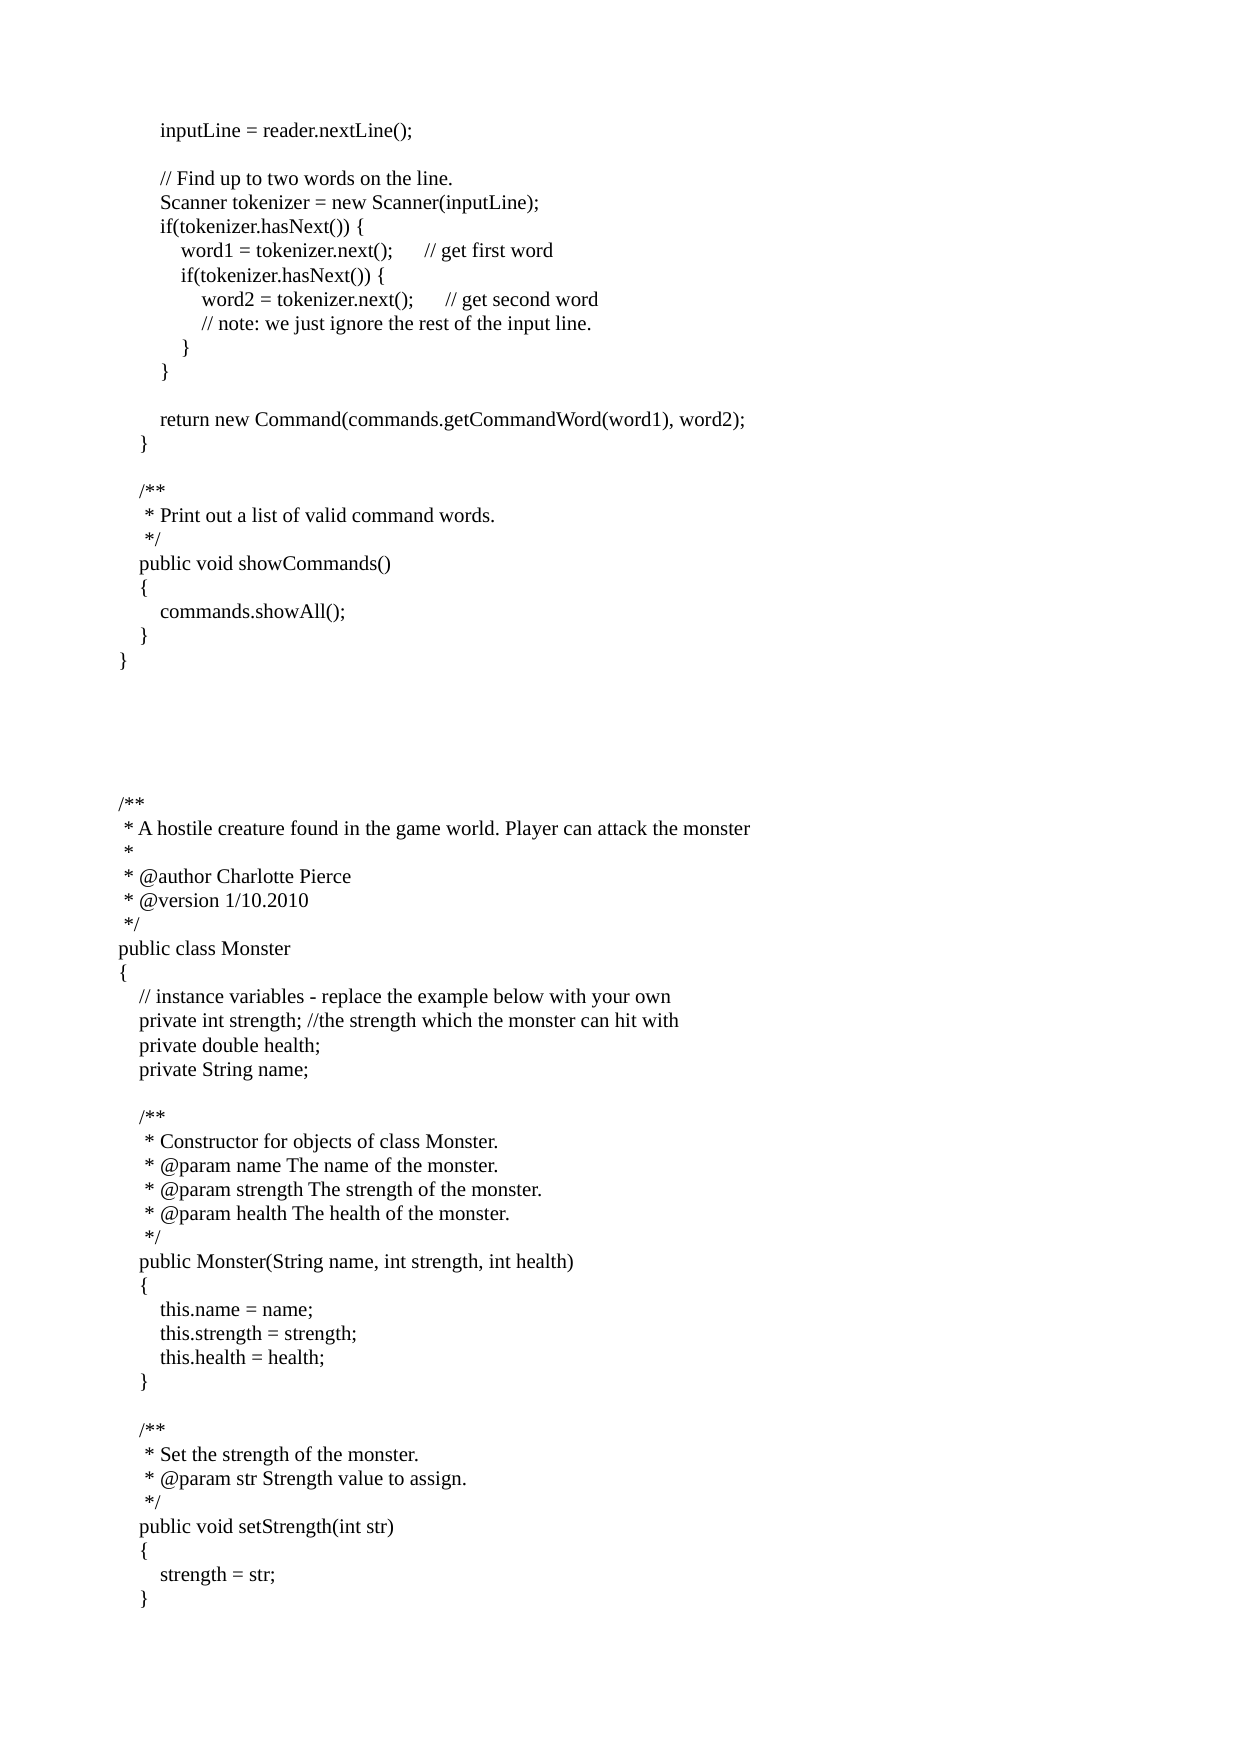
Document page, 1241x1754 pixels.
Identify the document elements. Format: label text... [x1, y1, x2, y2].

text inputLine = reader.nextLine(); [118, 118, 1122, 142]
text public void showCommands() [118, 551, 1122, 575]
text /** [118, 792, 1122, 816]
text { [118, 575, 1122, 599]
text /** [118, 479, 1122, 503]
text if(tokenizer.hasNext()) { [118, 214, 1122, 238]
text public Monster(String name, int strength, int health) [118, 1249, 1122, 1273]
text // note: we just ignore the rest of the input line. [118, 311, 1122, 335]
text } [118, 431, 1122, 455]
text { [118, 960, 1122, 984]
text */ [118, 1225, 1122, 1249]
text // Find up to two words on the line. [118, 166, 1122, 190]
text */ [118, 1490, 1122, 1514]
text * Set the strength of the monster. [118, 1442, 1122, 1466]
text // instance variables - replace the example below with your own [118, 984, 1122, 1008]
text /** [118, 1417, 1122, 1442]
text */ [118, 912, 1122, 936]
text * Constructor for objects of class Monster. [118, 1129, 1122, 1153]
text * @author Charlotte Pierce [118, 864, 1122, 888]
text * @param health The health of the monster. [118, 1201, 1122, 1225]
text } [118, 359, 1122, 383]
text } [118, 1586, 1122, 1610]
text commands.showAll(); [118, 599, 1122, 623]
text public class Monster [118, 936, 1122, 960]
text * A hostile creature found in the game world. Player can attack the monster [118, 816, 1122, 840]
text * @param strength The strength of the monster. [118, 1177, 1122, 1201]
text } [118, 1369, 1122, 1393]
text strength = str; [118, 1562, 1122, 1586]
text * Print out a list of valid command words. [118, 503, 1122, 527]
text public void setStrength(int str) [118, 1514, 1122, 1538]
text this.health = health; [118, 1345, 1122, 1369]
text this.name = name; [118, 1297, 1122, 1321]
text * @param str Strength value to assign. [118, 1466, 1122, 1490]
text } [118, 623, 1122, 647]
text Scanner tokenizer = new Scanner(inputLine); [118, 190, 1122, 214]
text * @param name The name of the monster. [118, 1153, 1122, 1177]
text */ [118, 527, 1122, 551]
text { [118, 1273, 1122, 1297]
text /** [118, 1105, 1122, 1129]
text private int strength; //the strength which the monster can hit with [118, 1008, 1122, 1032]
text if(tokenizer.hasNext()) { [118, 262, 1122, 287]
text private String name; [118, 1057, 1122, 1081]
text this.strength = strength; [118, 1321, 1122, 1345]
text private double health; [118, 1032, 1122, 1057]
text word1 = tokenizer.next(); // get first word [118, 238, 1122, 262]
text return new Command(commands.getCommandWord(word1), word2); [118, 407, 1122, 431]
text { [118, 1538, 1122, 1562]
text } [118, 647, 1122, 672]
text word2 = tokenizer.next(); // get second word [118, 287, 1122, 311]
text * [118, 840, 1122, 864]
text } [118, 335, 1122, 359]
text * @version 1/10.2010 [118, 888, 1122, 912]
